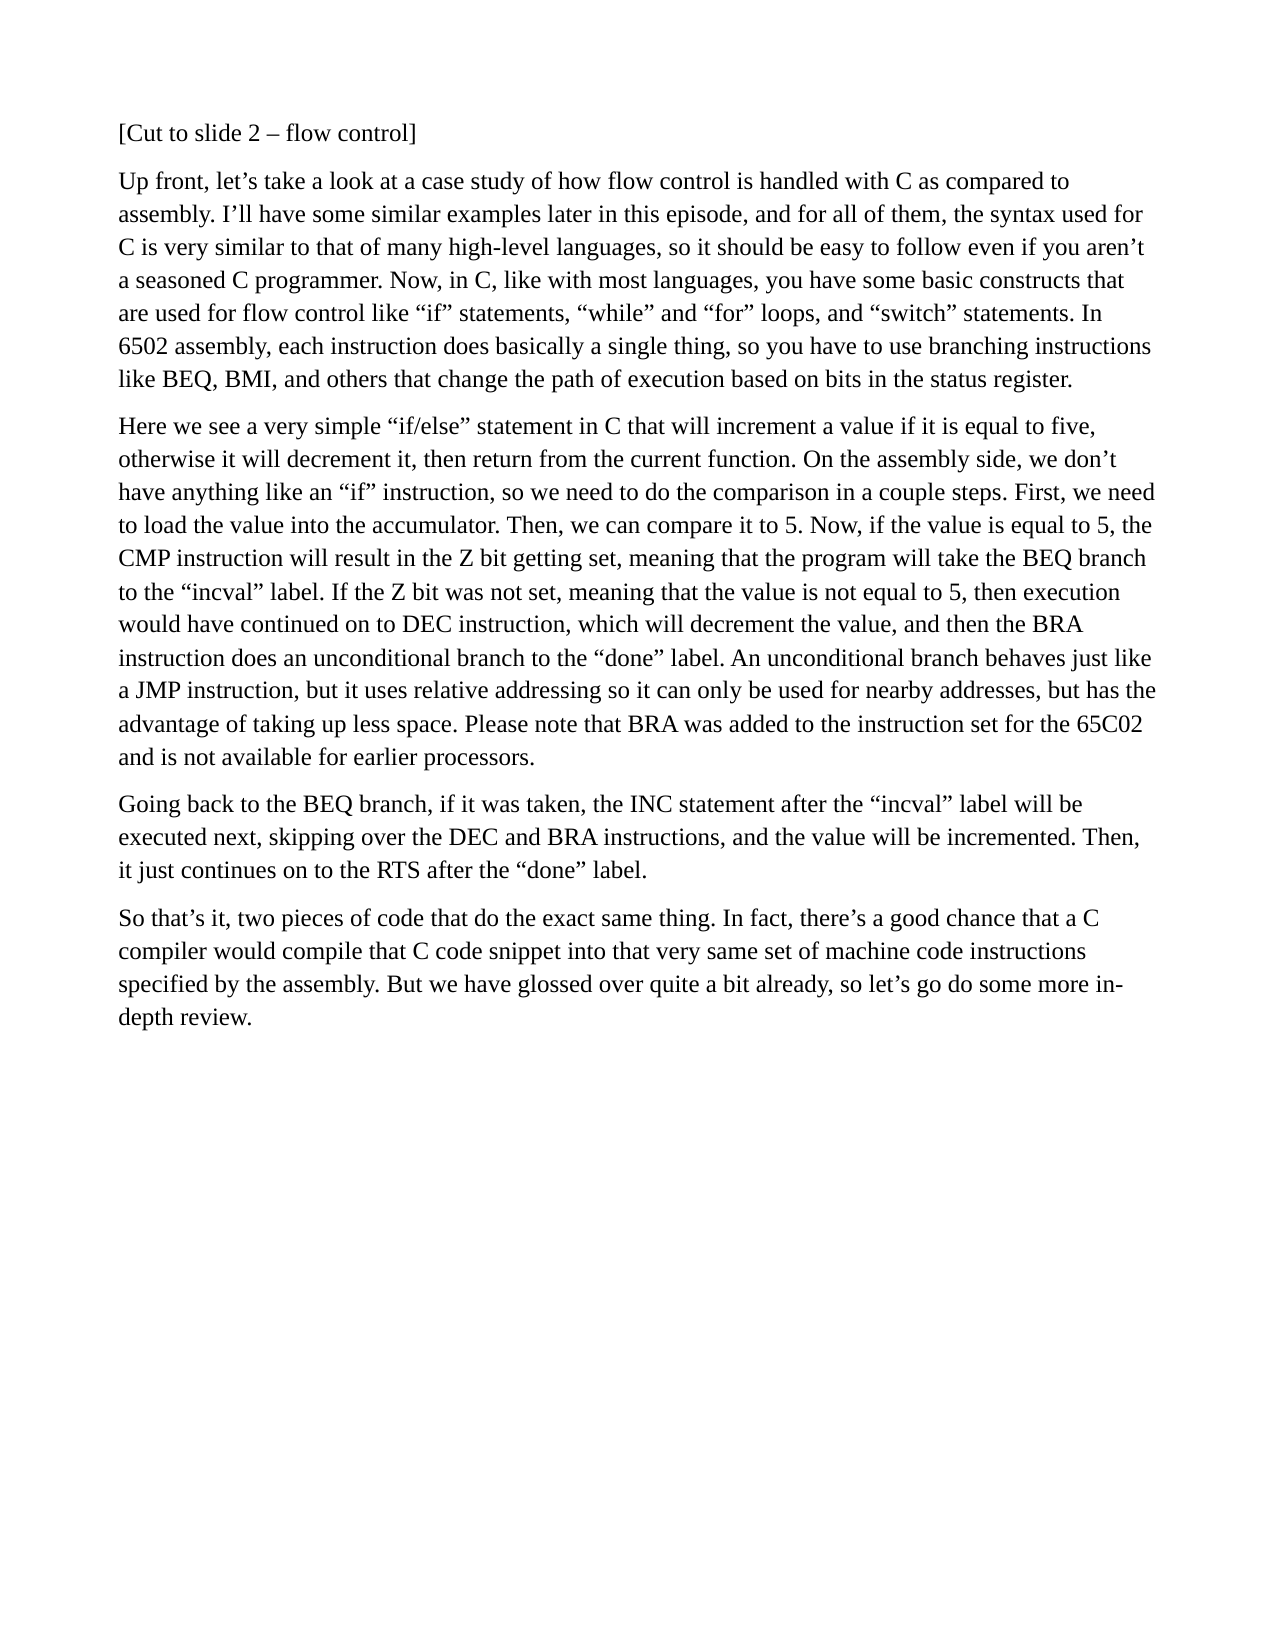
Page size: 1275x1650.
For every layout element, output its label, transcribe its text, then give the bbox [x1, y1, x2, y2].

text Up front, let’s take a look at a case study of how flow control is handled with C as compared to assembly. I’ll have some similar examples later in this episode, and for all of them, the syntax used for C is very similar to that of many high-level languages, so it should be easy to follow even if you aren’t a seasoned C programmer. Now, in C, like with most languages, you have some basic constructs that are used for flow control like “if” statements, “while” and “for” loops, and “switch” statements. In 6502 assembly, each instruction does basically a single thing, so you have to use branching instructions like BEQ, BMI, and others that change the path of execution based on bits in the status register. [118, 166, 1157, 393]
text So that’s it, two pieces of code that do the exact same thing. In fact, there’s a good chance that a C compiler would compile that C code snippet into that very same set of machine code instructions specified by the assembly. But we have glossed over quite a bit already, so let’s go do some more in-depth review. [118, 903, 1157, 1031]
text Going back to the BEQ branch, if it was taken, the INC statement after the “incval” label will be executed next, skipping over the DEC and BRA instructions, and the value will be incremented. Then, it just continues on to the RTS after the “done” label. [118, 789, 1157, 884]
text Here we see a very simple “if/else” statement in C that will increment a value if it is equal to five, otherwise it will decrement it, then return from the current function. On the assembly side, we don’t have anything like an “if” instruction, so we need to do the comparison in a couple steps. First, we need to load the value into the accumulator. Then, we can compare it to 5. Now, if the value is equal to 5, the CMP instruction will result in the Z bit getting set, meaning that the program will take the BEQ branch to the “incval” label. If the Z bit was not set, meaning that the value is not equal to 5, then execution would have continued on to DEC instruction, which will decrement the value, and then the BRA instruction does an unconditional branch to the “done” label. An unconditional branch behaves just like a JMP instruction, but it uses relative addressing so it can only be used for nearby addresses, but has the advantage of taking up less space. Please note that BRA was added to the instruction set for the 65C02 and is not available for earlier processors. [118, 411, 1157, 770]
text [Cut to slide 2 – flow control] [118, 118, 1157, 147]
